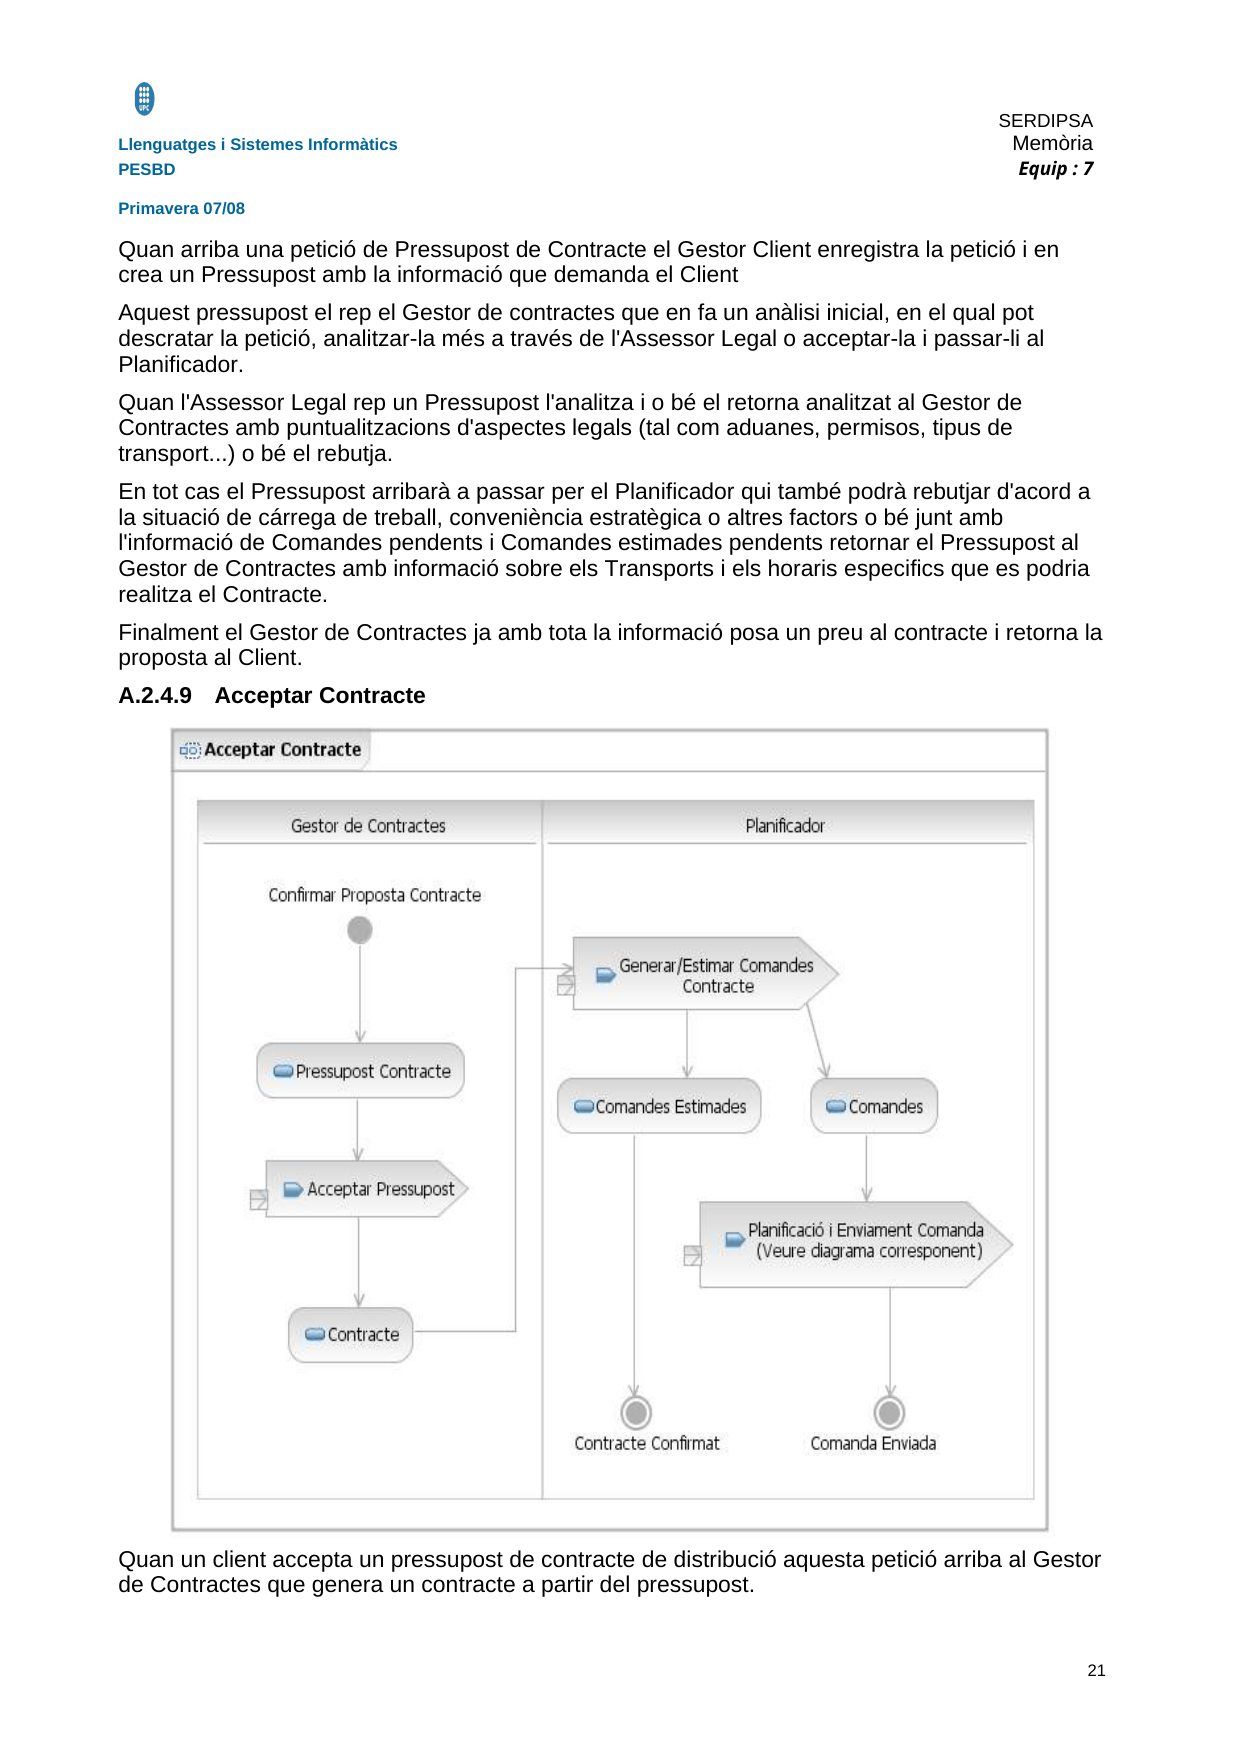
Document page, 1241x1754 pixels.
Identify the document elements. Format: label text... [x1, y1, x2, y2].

subtitle Acceptar Contracte [118, 683, 1106, 709]
text Finalment el Gestor de Contractes ja amb tota la informació posa un preu al contracte i retorna la proposta al Client. [118, 619, 1106, 671]
text Quan l'Assessor Legal rep un Pressupost l'analitza i o bé el retorna analitzat al Gestor de Contractes amb puntualitzacions d'aspectes legals (tal com aduanes, permisos, tipus de transport...) o bé el rebutja. [118, 389, 1106, 466]
text Quan un client accepta un pressupost de contracte de distribució aquesta petició arriba al Gestor de Contractes que genera un contracte a partir del pressupost. [118, 715, 1106, 1597]
text En tot cas el Pressupost arribarà a passar per el Planificador qui també podrà rebutjar d'acord a la situació de cárrega de treball, conveniència estratègica o altres factors o bé junt amb l'informació de Comandes pendents i Comandes estimades pendents retornar el Pressupost al Gestor de Contractes amb informació sobre els Transports i els horaris especifics que es podria realitza el Contracte. [118, 479, 1106, 607]
text Aquest pressupost el rep el Gestor de contractes que en fa un anàlisi inicial, en el qual pot descratar la petició, analitzar-la més a través de l'Assessor Legal o acceptar-la i passar-li al Planificador. [118, 300, 1106, 377]
text Quan arriba una petició de Pressupost de Contracte el Gestor Client enregistra la petició i en crea un Pressupost amb la informació que demanda el Client [118, 236, 1106, 288]
picture [159, 715, 1065, 1547]
